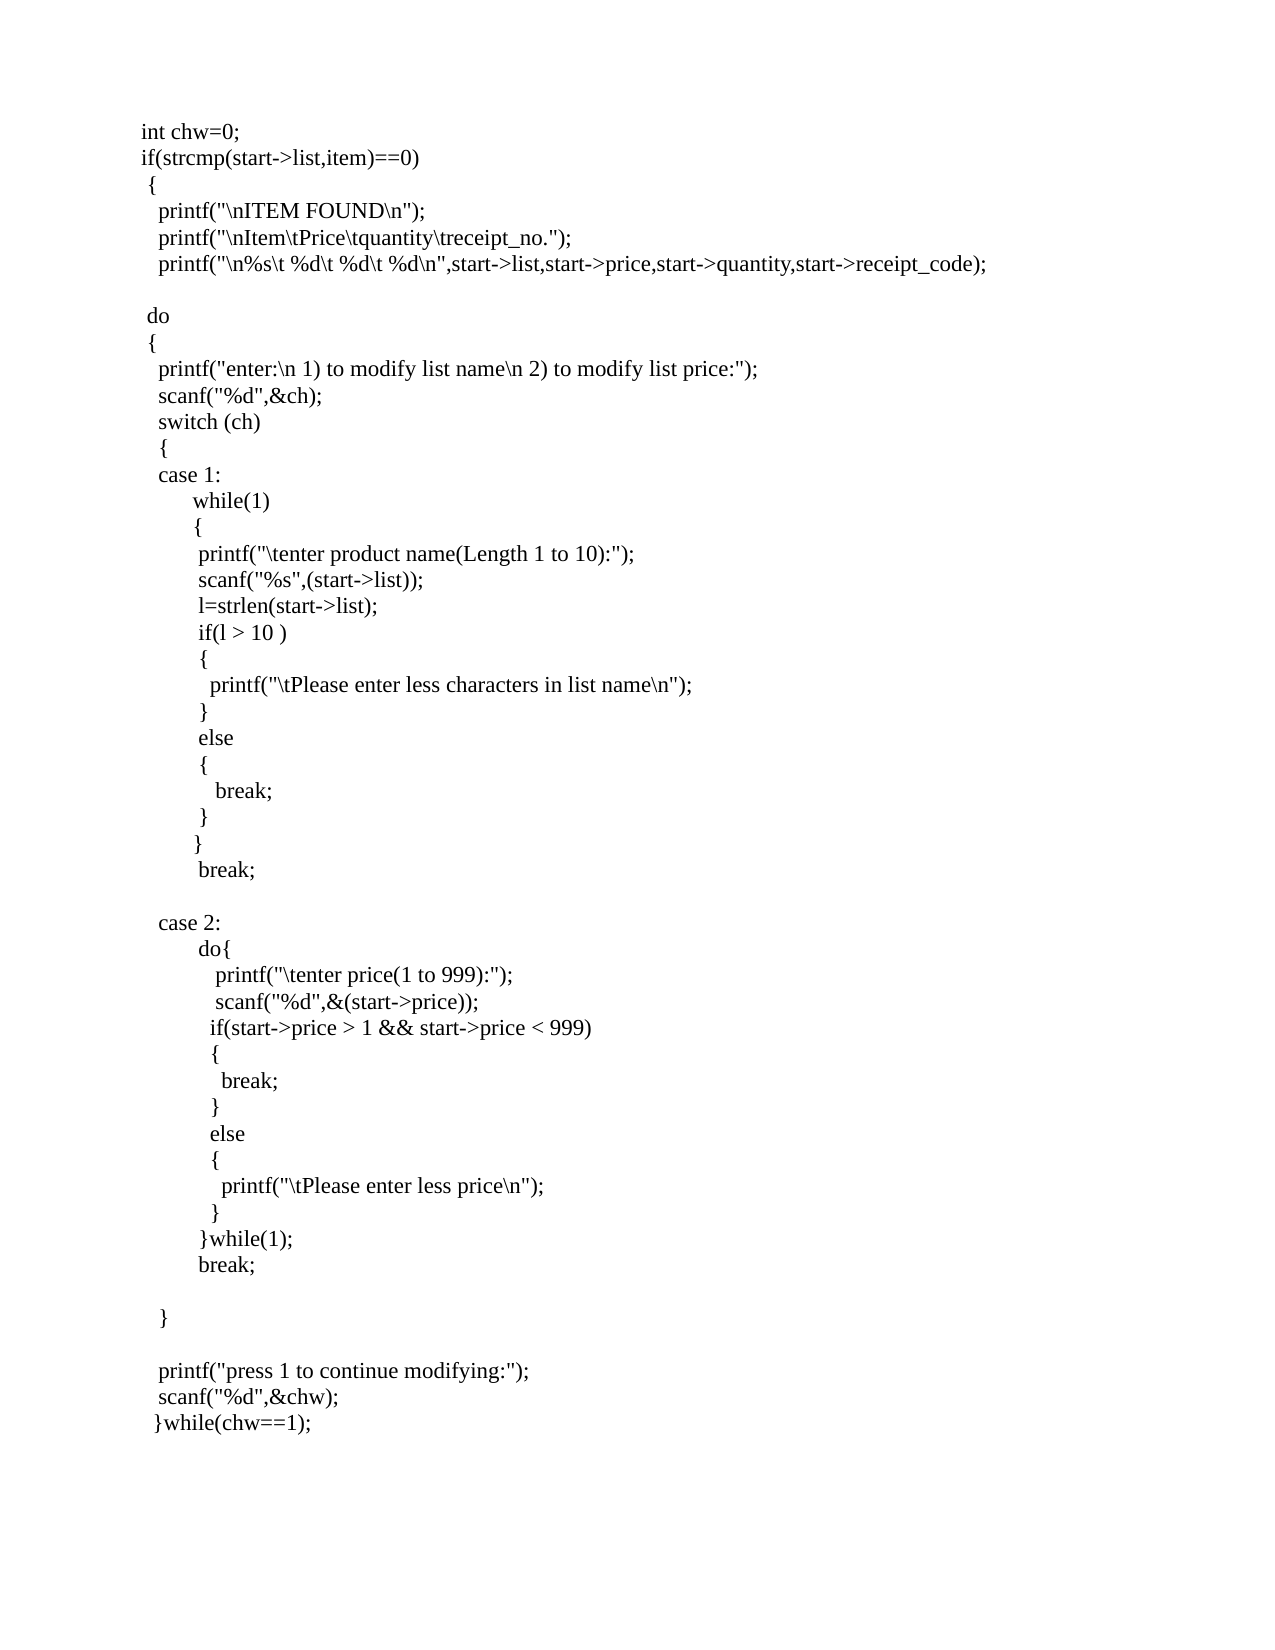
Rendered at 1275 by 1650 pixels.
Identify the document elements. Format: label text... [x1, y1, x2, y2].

text do [118, 303, 1157, 329]
text printf("press 1 to continue modifying:"); [118, 1357, 1157, 1383]
text scanf("%d",&chw); [118, 1383, 1157, 1409]
text }while(chw==1); [118, 1409, 1157, 1436]
text printf("\nItem\tPrice\tquantity\treceipt_no."); [118, 223, 1157, 250]
text { [118, 645, 1157, 672]
text { [118, 434, 1157, 461]
text printf("\tPlease enter less price\n"); [118, 1172, 1157, 1199]
text if(start->price > 1 && start->price < 999) [118, 1014, 1157, 1041]
text else [118, 1119, 1157, 1146]
text if(l > 10 ) [118, 619, 1157, 645]
text l=strlen(start->list); [118, 592, 1157, 619]
text printf("\nITEM FOUND\n"); [118, 197, 1157, 223]
text break; [118, 856, 1157, 882]
text printf("\tPlease enter less characters in list name\n"); [118, 672, 1157, 698]
text } [118, 803, 1157, 830]
text { [118, 1146, 1157, 1172]
text break; [118, 1067, 1157, 1093]
text while(1) [118, 487, 1157, 513]
text } [118, 1199, 1157, 1225]
text scanf("%s",(start->list)); [118, 566, 1157, 592]
text { [118, 751, 1157, 777]
text }while(1); [118, 1225, 1157, 1251]
text printf("enter:\n 1) to modify list name\n 2) to modify list price:"); [118, 355, 1157, 382]
text printf("\tenter product name(Length 1 to 10):"); [118, 540, 1157, 566]
text { [118, 513, 1157, 540]
text } [118, 1304, 1157, 1330]
text case 1: [118, 461, 1157, 487]
text switch (ch) [118, 408, 1157, 434]
text scanf("%d",&ch); [118, 382, 1157, 408]
text { [118, 171, 1157, 197]
text break; [118, 777, 1157, 803]
text printf("\tenter price(1 to 999):"); [118, 961, 1157, 988]
text } [118, 830, 1157, 856]
text else [118, 724, 1157, 751]
text do{ [118, 935, 1157, 961]
text { [118, 329, 1157, 355]
text } [118, 1093, 1157, 1119]
text case 2: [118, 909, 1157, 935]
text int chw=0; [118, 118, 1157, 144]
text printf("\n%s\t %d\t %d\t %d\n",start->list,start->price,start->quantity,start->receipt_code); [118, 250, 1157, 276]
text if(strcmp(start->list,item)==0) [118, 144, 1157, 171]
text break; [118, 1251, 1157, 1278]
text { [118, 1041, 1157, 1067]
text } [118, 698, 1157, 724]
text scanf("%d",&(start->price)); [118, 988, 1157, 1014]
